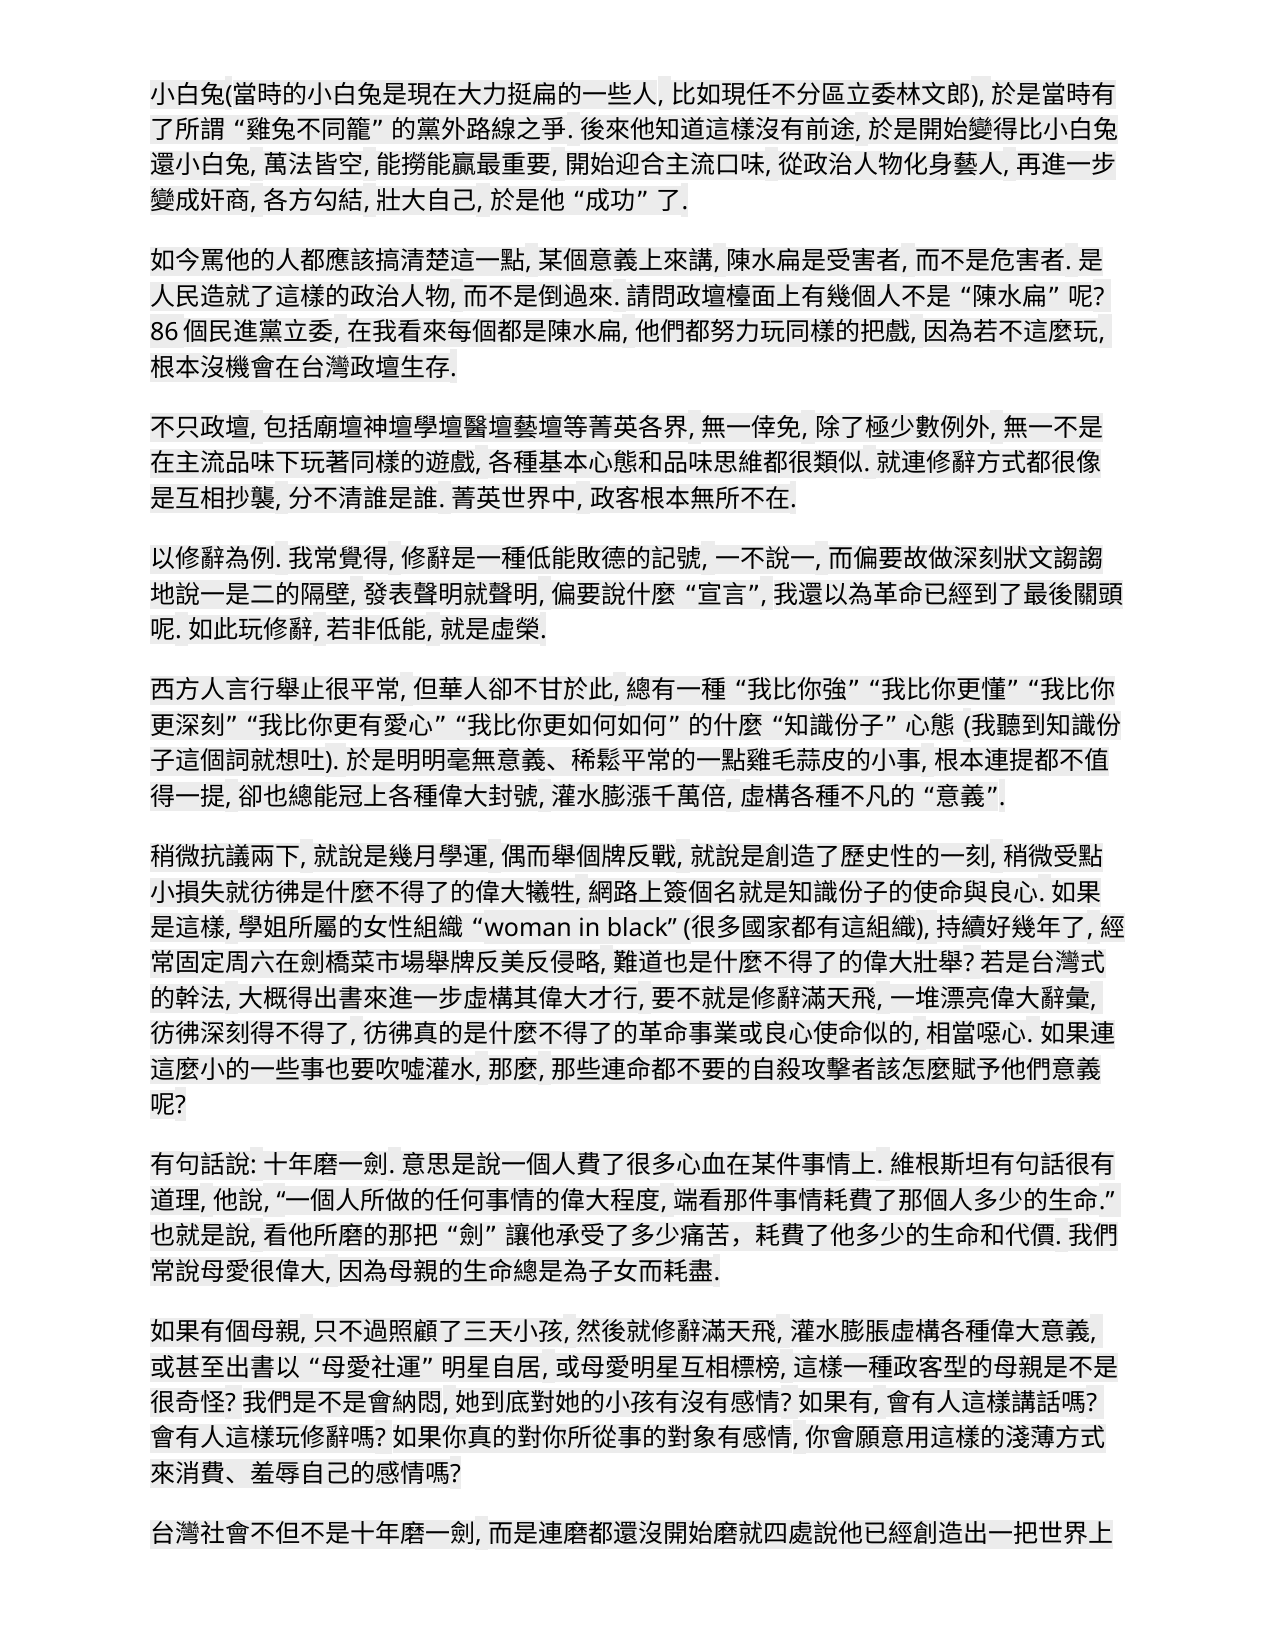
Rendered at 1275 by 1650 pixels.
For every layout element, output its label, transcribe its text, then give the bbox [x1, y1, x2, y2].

text 稍微抗議兩下, 就說是幾月學運, 偶而舉個牌反戰, 就說是創造了歷史性的一刻, 稍微受點小損失就彷彿是什麼不得了的偉大犧牲, 網路上簽個名就是知識份子的使命與良心. 如果是這樣, 學姐所屬的女性組織 “woman in black” (很多國家都有這組織), 持續好幾年了, 經常固定周六在劍橋菜市場舉牌反美反侵略, 難道也是什麼不得了的偉大壯舉? 若是台灣式的幹法, 大概得出書來進一步虛構其偉大才行, 要不就是修辭滿天飛, 一堆漂亮偉大辭彙, 彷彿深刻得不得了, 彷彿真的是什麼不得了的革命事業或良心使命似的, 相當噁心. 如果連這麼小的一些事也要吹噓灌水, 那麼, 那些連命都不要的自殺攻擊者該怎麼賦予他們意義呢? [150, 837, 1125, 1121]
text 有句話說: 十年磨一劍. 意思是說一個人費了很多心血在某件事情上. 維根斯坦有句話很有道理, 他說, “一個人所做的任何事情的偉大程度, 端看那件事情耗費了那個人多少的生命.” 也就是說, 看他所磨的那把 “劍” 讓他承受了多少痛苦，耗費了他多少的生命和代價. 我們常說母愛很偉大, 因為母親的生命總是為子女而耗盡. [150, 1146, 1125, 1287]
text 如今罵他的人都應該搞清楚這一點, 某個意義上來講, 陳水扁是受害者, 而不是危害者. 是人民造就了這樣的政治人物, 而不是倒過來. 請問政壇檯面上有幾個人不是 “陳水扁” 呢? 86個民進黨立委, 在我看來每個都是陳水扁, 他們都努力玩同樣的把戲, 因為若不這麼玩, 根本沒機會在台灣政壇生存. [150, 242, 1125, 383]
text 如果有個母親, 只不過照顧了三天小孩, 然後就修辭滿天飛, 灌水膨脹虛構各種偉大意義, 或甚至出書以 “母愛社運” 明星自居, 或母愛明星互相標榜, 這樣一種政客型的母親是不是很奇怪? 我們是不是會納悶, 她到底對她的小孩有沒有感情? 如果有, 會有人這樣講話嗎? 會有人這樣玩修辭嗎? 如果你真的對你所從事的對象有感情, 你會願意用這樣的淺薄方式來消費、羞辱自己的感情嗎? [150, 1312, 1125, 1489]
text 小白兔(當時的小白兔是現在大力挺扁的一些人, 比如現任不分區立委林文郎), 於是當時有了所謂 “雞兔不同籠” 的黨外路線之爭. 後來他知道這樣沒有前途, 於是開始變得比小白兔還小白兔, 萬法皆空, 能撈能贏最重要, 開始迎合主流口味, 從政治人物化身藝人, 再進一步變成奸商, 各方勾結, 壯大自己, 於是他 “成功” 了. [150, 75, 1125, 217]
text 不只政壇, 包括廟壇神壇學壇醫壇藝壇等菁英各界, 無一倖免, 除了極少數例外, 無一不是在主流品味下玩著同樣的遊戲, 各種基本心態和品味思維都很類似. 就連修辭方式都很像是互相抄襲, 分不清誰是誰. 菁英世界中, 政客根本無所不在. [150, 408, 1125, 514]
text 以修辭為例. 我常覺得, 修辭是一種低能敗德的記號, 一不說一, 而偏要故做深刻狀文謅謅地說一是二的隔壁, 發表聲明就聲明, 偏要說什麼 “宣言”, 我還以為革命已經到了最後關頭呢. 如此玩修辭, 若非低能, 就是虛榮. [150, 539, 1125, 646]
text 西方人言行舉止很平常, 但華人卻不甘於此, 總有一種 “我比你強” “我比你更懂” “我比你更深刻” “我比你更有愛心” “我比你更如何如何” 的什麼 “知識份子” 心態 (我聽到知識份子這個詞就想吐). 於是明明毫無意義、稀鬆平常的一點雞毛蒜皮的小事, 根本連提都不值得一提, 卻也總能冠上各種偉大封號, 灌水膨漲千萬倍, 虛構各種不凡的 “意義”. [150, 671, 1125, 812]
text 台灣社會不但不是十年磨一劍, 而是連磨都還沒開始磨就四處說他已經創造出一把世界上 [150, 1514, 1125, 1550]
